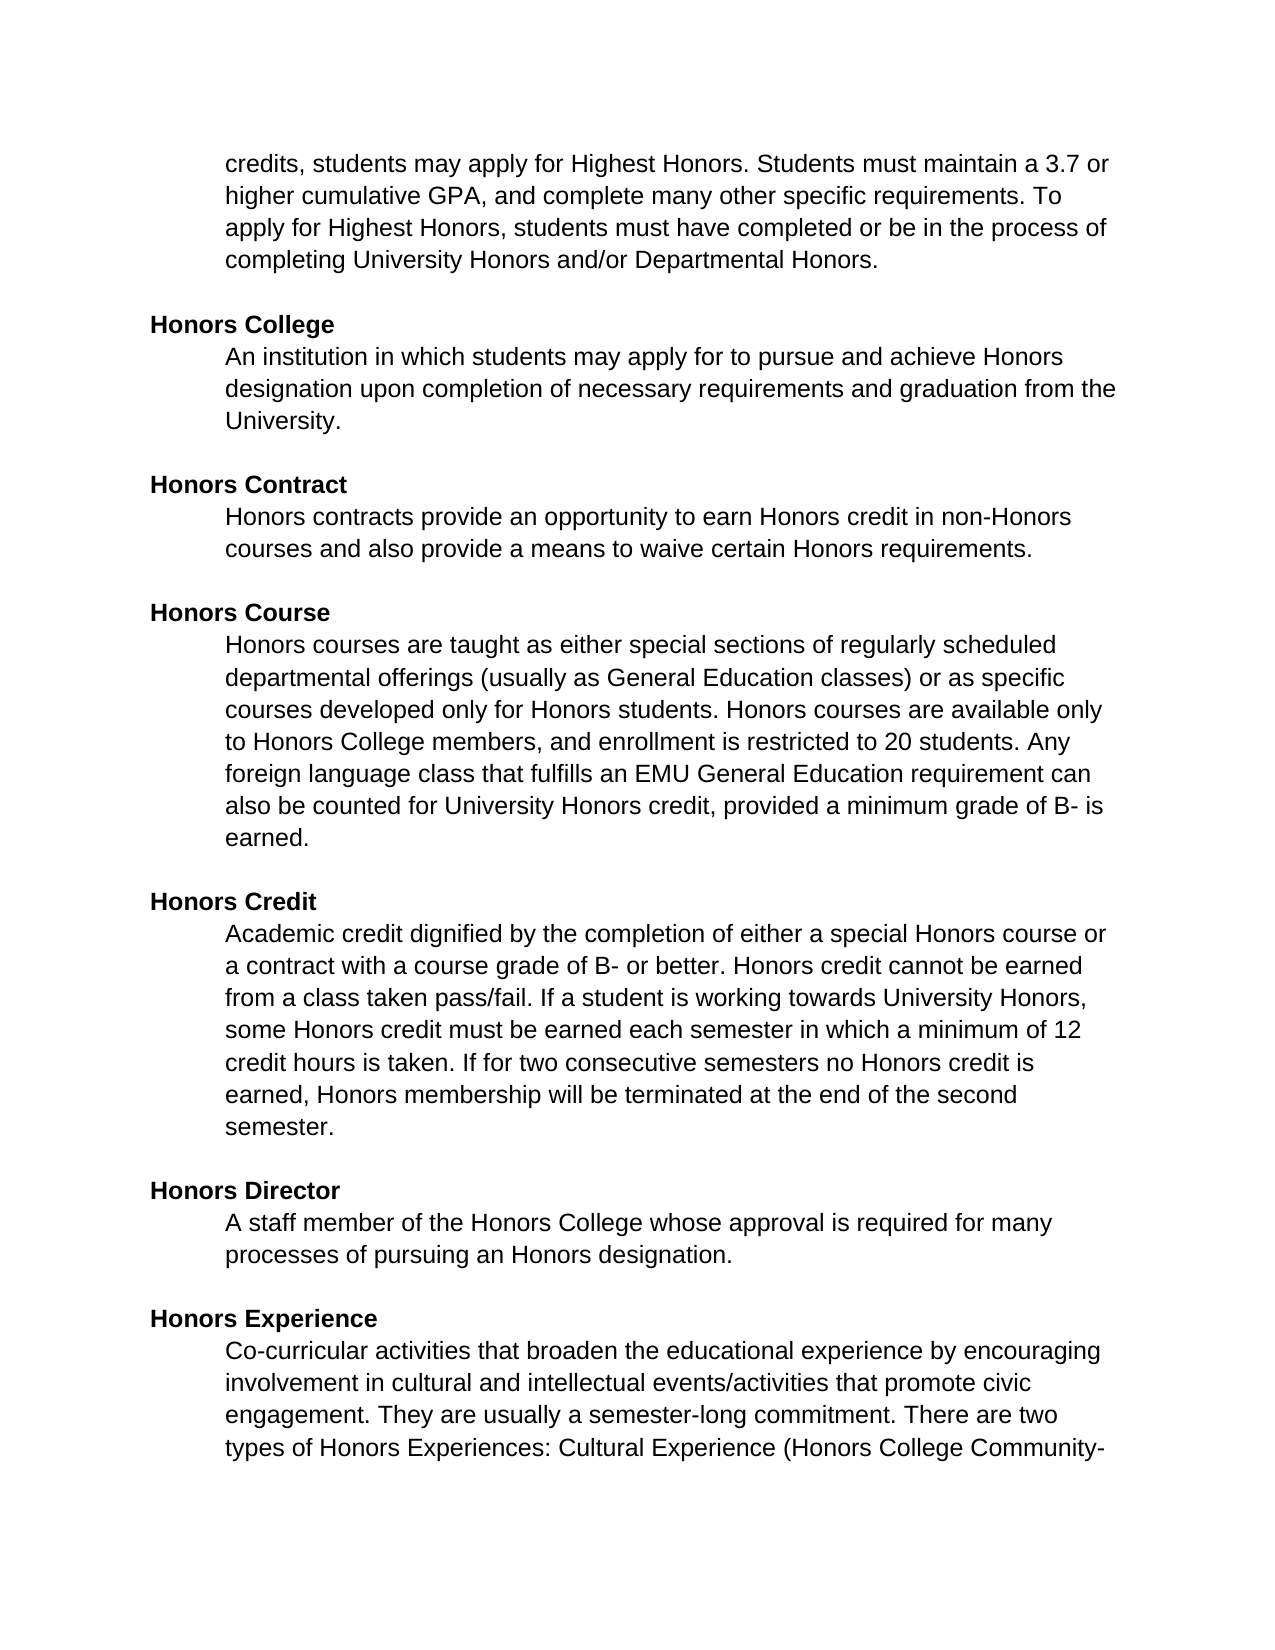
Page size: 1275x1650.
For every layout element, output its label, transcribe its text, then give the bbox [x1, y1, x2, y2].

text Honors College [150, 310, 1125, 338]
text Honors Experience [150, 1305, 1125, 1333]
text Academic credit dignified by the completion of either a special Honors course or a contract with a course grade of B- or better. Honors credit cannot be earned from a class taken pass/fail. If a student is working towards University Honors, some Honors credit must be earned each semester in which a minimum of 12 credit hours is taken. If for two consecutive semesters no Honors credit is earned, Honors membership will be terminated at the end of the second semester. [225, 920, 1125, 1140]
text credits, students may apply for Highest Honors. Students must maintain a 3.7 or higher cumulative GPA, and complete many other specific requirements. To apply for Highest Honors, students must have completed or be in the process of completing University Honors and/or Departmental Honors. [225, 150, 1125, 274]
text Honors Contract [150, 471, 1125, 499]
text An institution in which students may apply for to pursue and achieve Honors designation upon completion of necessary requirements and graduation from the University. [225, 342, 1125, 434]
text Honors Director [150, 1177, 1125, 1204]
text Honors contracts provide an opportunity to earn Honors credit in non-Honors courses and also provide a means to waive certain Honors requirements. [225, 503, 1125, 563]
text Honors Credit [150, 888, 1125, 916]
text Honors Course [150, 599, 1125, 627]
text A staff member of the Honors College whose approval is required for many processes of pursuing an Honors designation. [225, 1209, 1125, 1269]
text Honors courses are taught as either special sections of regularly scheduled departmental offerings (usually as General Education classes) or as specific courses developed only for Honors students. Honors courses are available only to Honors College members, and enrollment is restricted to 20 students. Any foreign language class that fulfills an EMU General Education requirement can also be counted for University Honors credit, provided a minimum grade of B- is earned. [225, 631, 1125, 852]
text Co-curricular activities that broaden the educational experience by encouraging involvement in cultural and intellectual events/activities that promote civic engagement. They are usually a semester-long commitment. There are two types of Honors Experiences: Cultural Experience (Honors College Community- [225, 1337, 1125, 1461]
